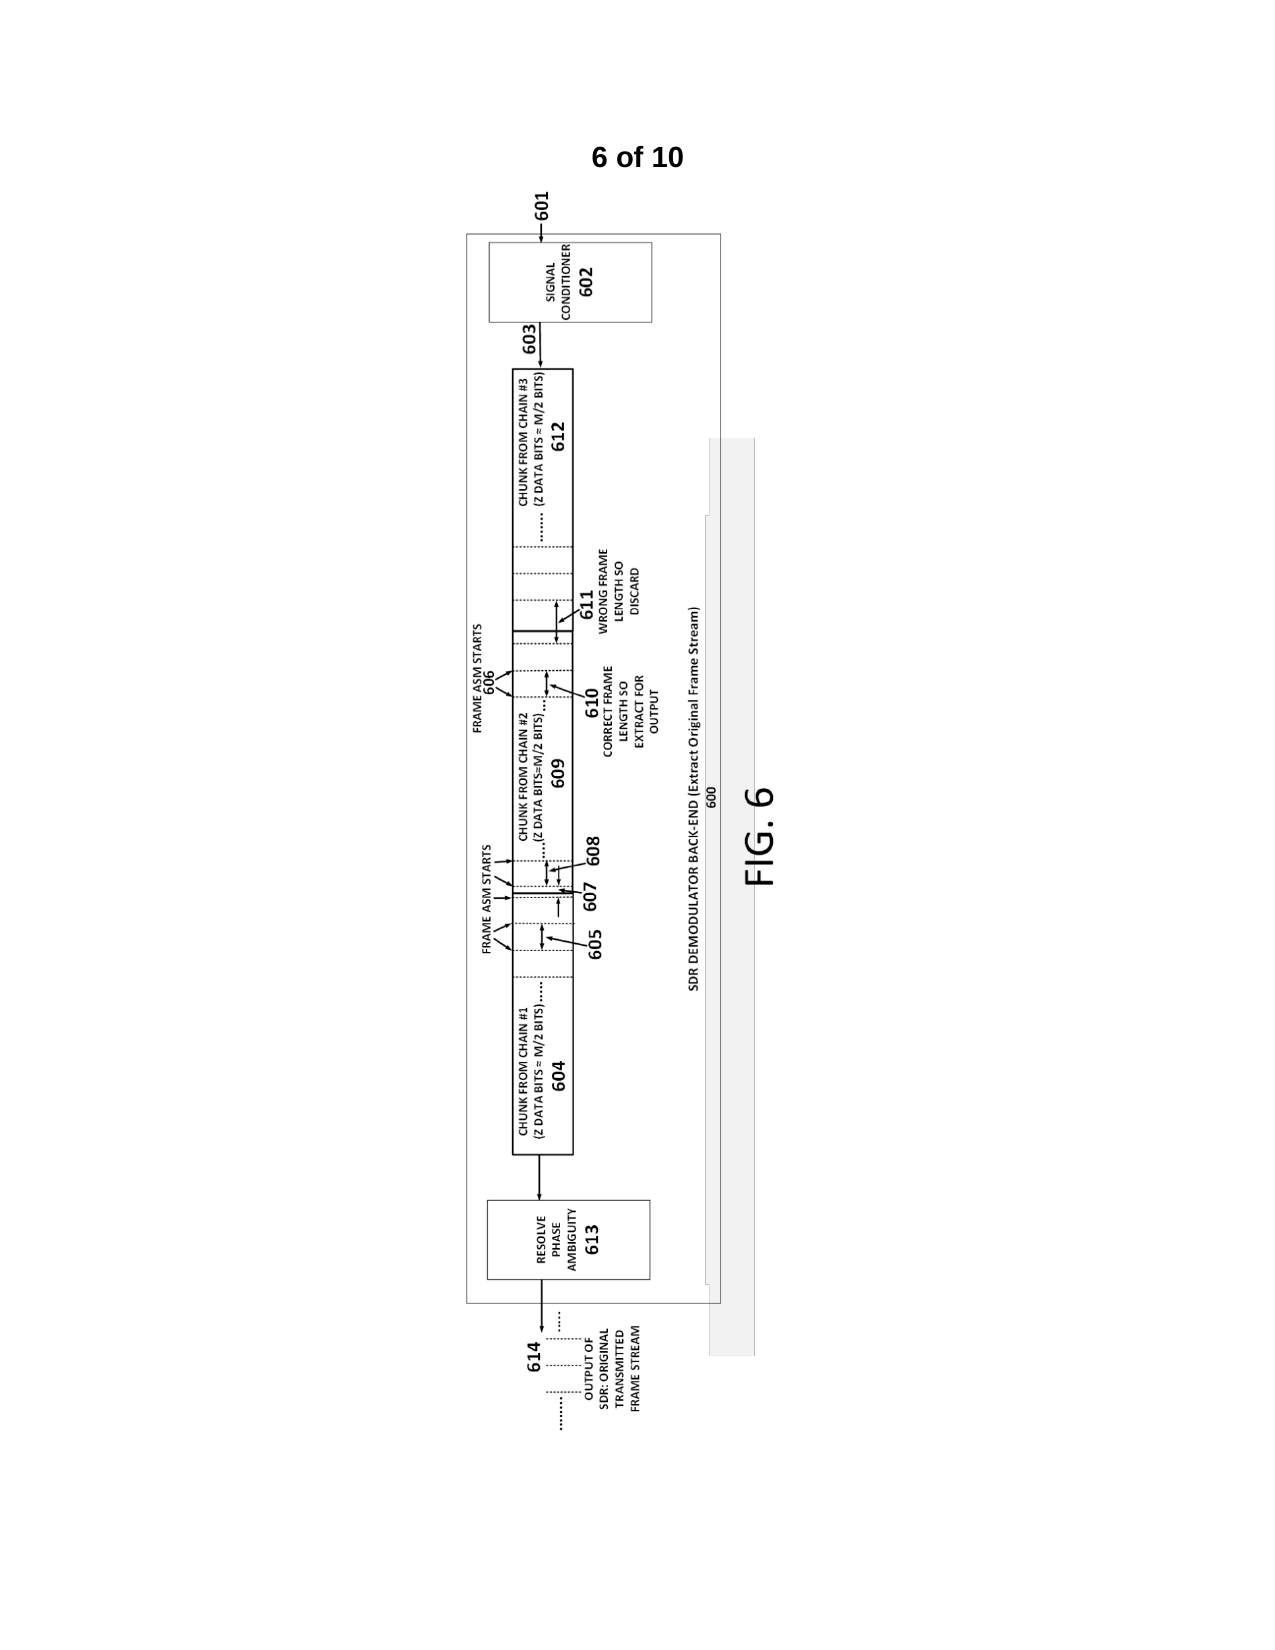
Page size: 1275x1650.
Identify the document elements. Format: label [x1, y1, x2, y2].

picture [466, 181, 810, 1438]
